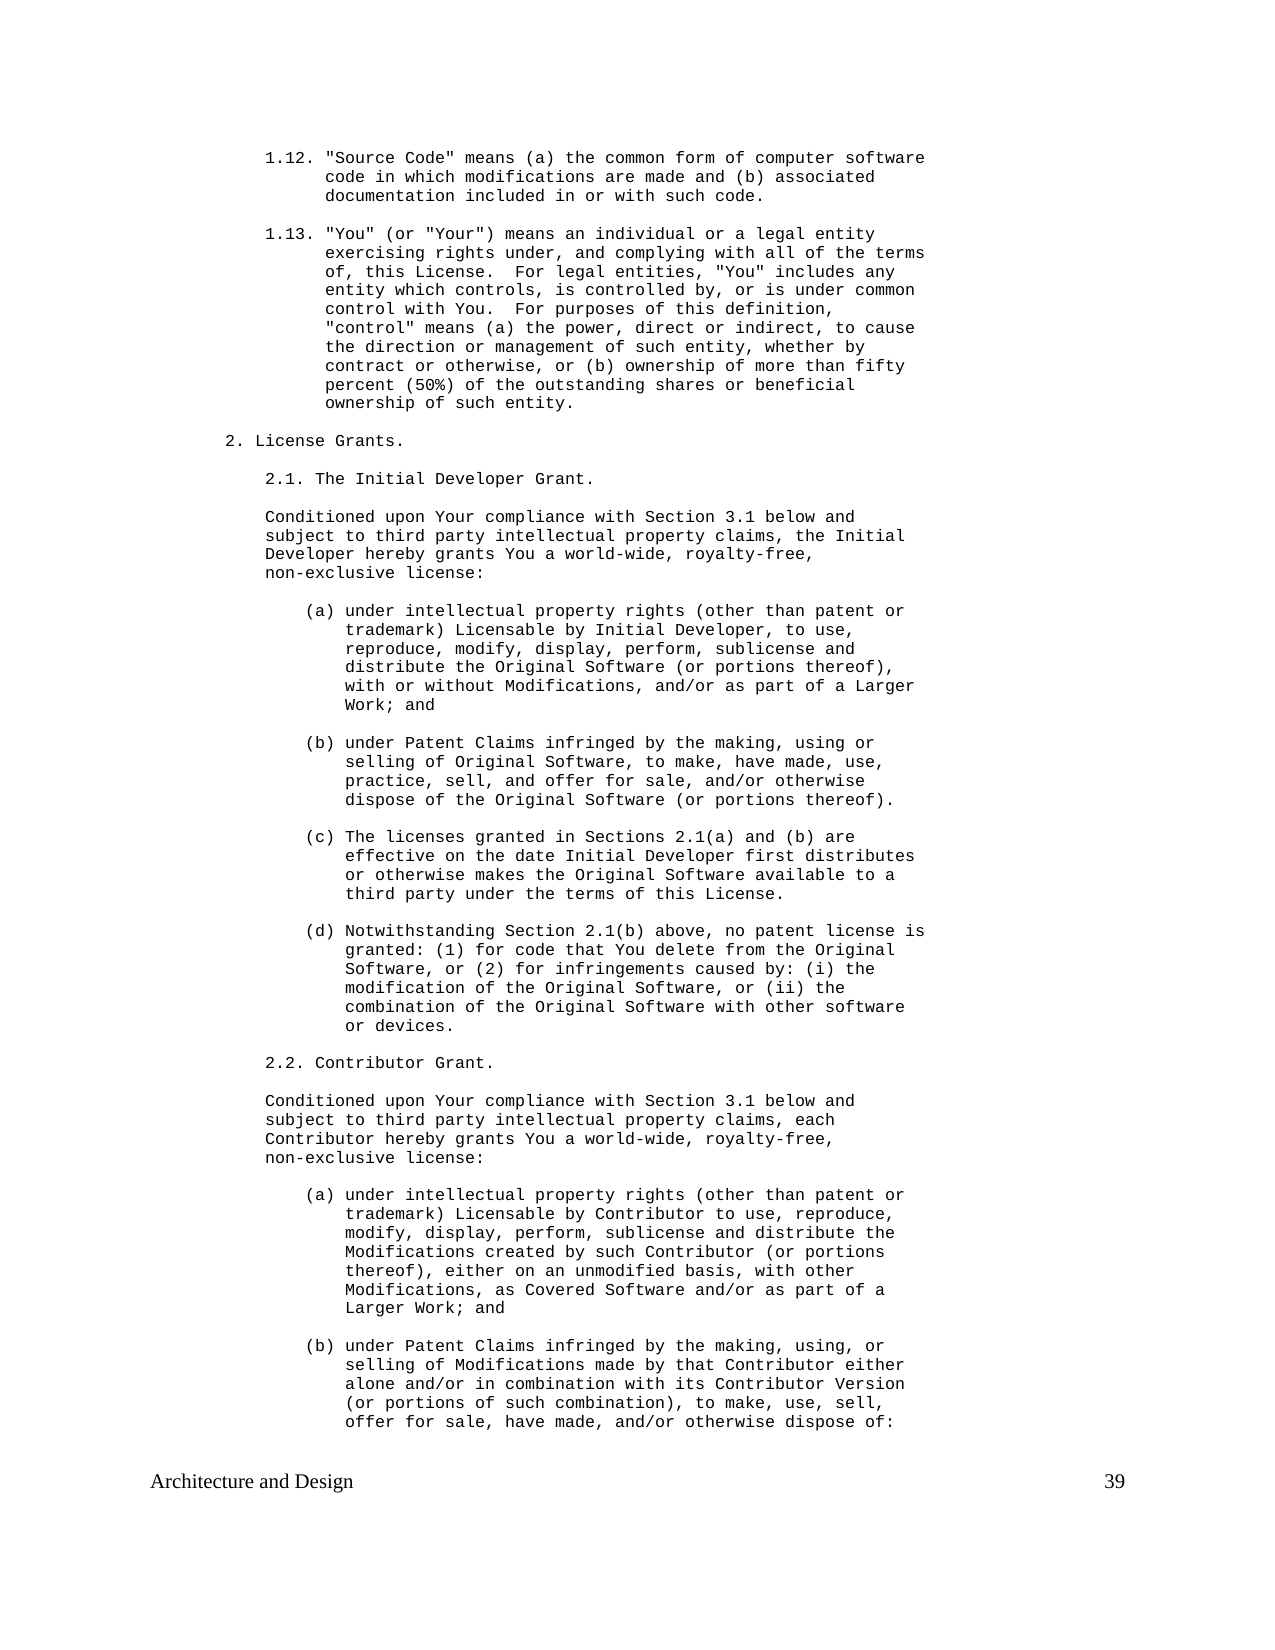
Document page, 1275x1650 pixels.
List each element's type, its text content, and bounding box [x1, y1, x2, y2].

text offer for sale, have made, and/or otherwise dispose of: [225, 1413, 1125, 1432]
text contract or otherwise, or (b) ownership of more than fifty [225, 357, 1125, 376]
text (a) under intellectual property rights (other than patent or [225, 602, 1125, 621]
text 1.13. "You" (or "Your") means an individual or a legal entity [225, 225, 1125, 244]
text percent (50%) of the outstanding shares or beneficial [225, 376, 1125, 395]
text subject to third party intellectual property claims, each [225, 1112, 1125, 1130]
text thereof), either on an unmodified basis, with other [225, 1262, 1125, 1281]
text (b) under Patent Claims infringed by the making, using, or [225, 1338, 1125, 1357]
text Contributor hereby grants You a world-wide, royalty-free, [225, 1130, 1125, 1149]
text dispose of the Original Software (or portions thereof). [225, 791, 1125, 810]
text reproduce, modify, display, perform, sublicense and [225, 640, 1125, 659]
text practice, sell, and offer for sale, and/or otherwise [225, 772, 1125, 791]
text selling of Modifications made by that Contributor either [225, 1357, 1125, 1376]
text (or portions of such combination), to make, use, sell, [225, 1394, 1125, 1413]
text (b) under Patent Claims infringed by the making, using or [225, 734, 1125, 753]
text 1.12. "Source Code" means (a) the common form of computer software [225, 150, 1125, 169]
text trademark) Licensable by Initial Developer, to use, [225, 621, 1125, 640]
text documentation included in or with such code. [225, 188, 1125, 207]
text 2.2. Contributor Grant. [225, 1055, 1125, 1074]
text Developer hereby grants You a world-wide, royalty-free, [225, 546, 1125, 565]
text with or without Modifications, and/or as part of a Larger [225, 678, 1125, 697]
text modify, display, perform, sublicense and distribute the [225, 1225, 1125, 1243]
text effective on the date Initial Developer first distributes [225, 848, 1125, 866]
text (d) Notwithstanding Section 2.1(b) above, no patent license is [225, 923, 1125, 942]
text or otherwise makes the Original Software available to a [225, 866, 1125, 885]
text alone and/or in combination with its Contributor Version [225, 1376, 1125, 1394]
text of, this License. For legal entities, "You" includes any [225, 263, 1125, 282]
text selling of Original Software, to make, have made, use, [225, 753, 1125, 772]
text granted: (1) for code that You delete from the Original [225, 942, 1125, 961]
text (a) under intellectual property rights (other than patent or [225, 1187, 1125, 1206]
text control with You. For purposes of this definition, [225, 301, 1125, 320]
text exercising rights under, and complying with all of the terms [225, 244, 1125, 263]
text ownership of such entity. [225, 395, 1125, 414]
text Conditioned upon Your compliance with Section 3.1 below and [225, 1093, 1125, 1112]
text "control" means (a) the power, direct or indirect, to cause [225, 320, 1125, 338]
text distribute the Original Software (or portions thereof), [225, 659, 1125, 678]
text non-exclusive license: [225, 1149, 1125, 1168]
text or devices. [225, 1017, 1125, 1036]
text entity which controls, is controlled by, or is under common [225, 282, 1125, 301]
text Modifications created by such Contributor (or portions [225, 1243, 1125, 1262]
text code in which modifications are made and (b) associated [225, 169, 1125, 188]
text trademark) Licensable by Contributor to use, reproduce, [225, 1206, 1125, 1225]
text subject to third party intellectual property claims, the Initial [225, 527, 1125, 546]
text (c) The licenses granted in Sections 2.1(a) and (b) are [225, 829, 1125, 848]
text Modifications, as Covered Software and/or as part of a [225, 1281, 1125, 1300]
text Conditioned upon Your compliance with Section 3.1 below and [225, 508, 1125, 527]
text 2. License Grants. [225, 433, 1125, 452]
text Work; and [225, 697, 1125, 716]
text 2.1. The Initial Developer Grant. [225, 471, 1125, 489]
text non-exclusive license: [225, 565, 1125, 584]
text Larger Work; and [225, 1300, 1125, 1319]
text Software, or (2) for infringements caused by: (i) the [225, 961, 1125, 979]
text modification of the Original Software, or (ii) the [225, 979, 1125, 998]
text third party under the terms of this License. [225, 885, 1125, 904]
text the direction or management of such entity, whether by [225, 338, 1125, 357]
text combination of the Original Software with other software [225, 998, 1125, 1017]
